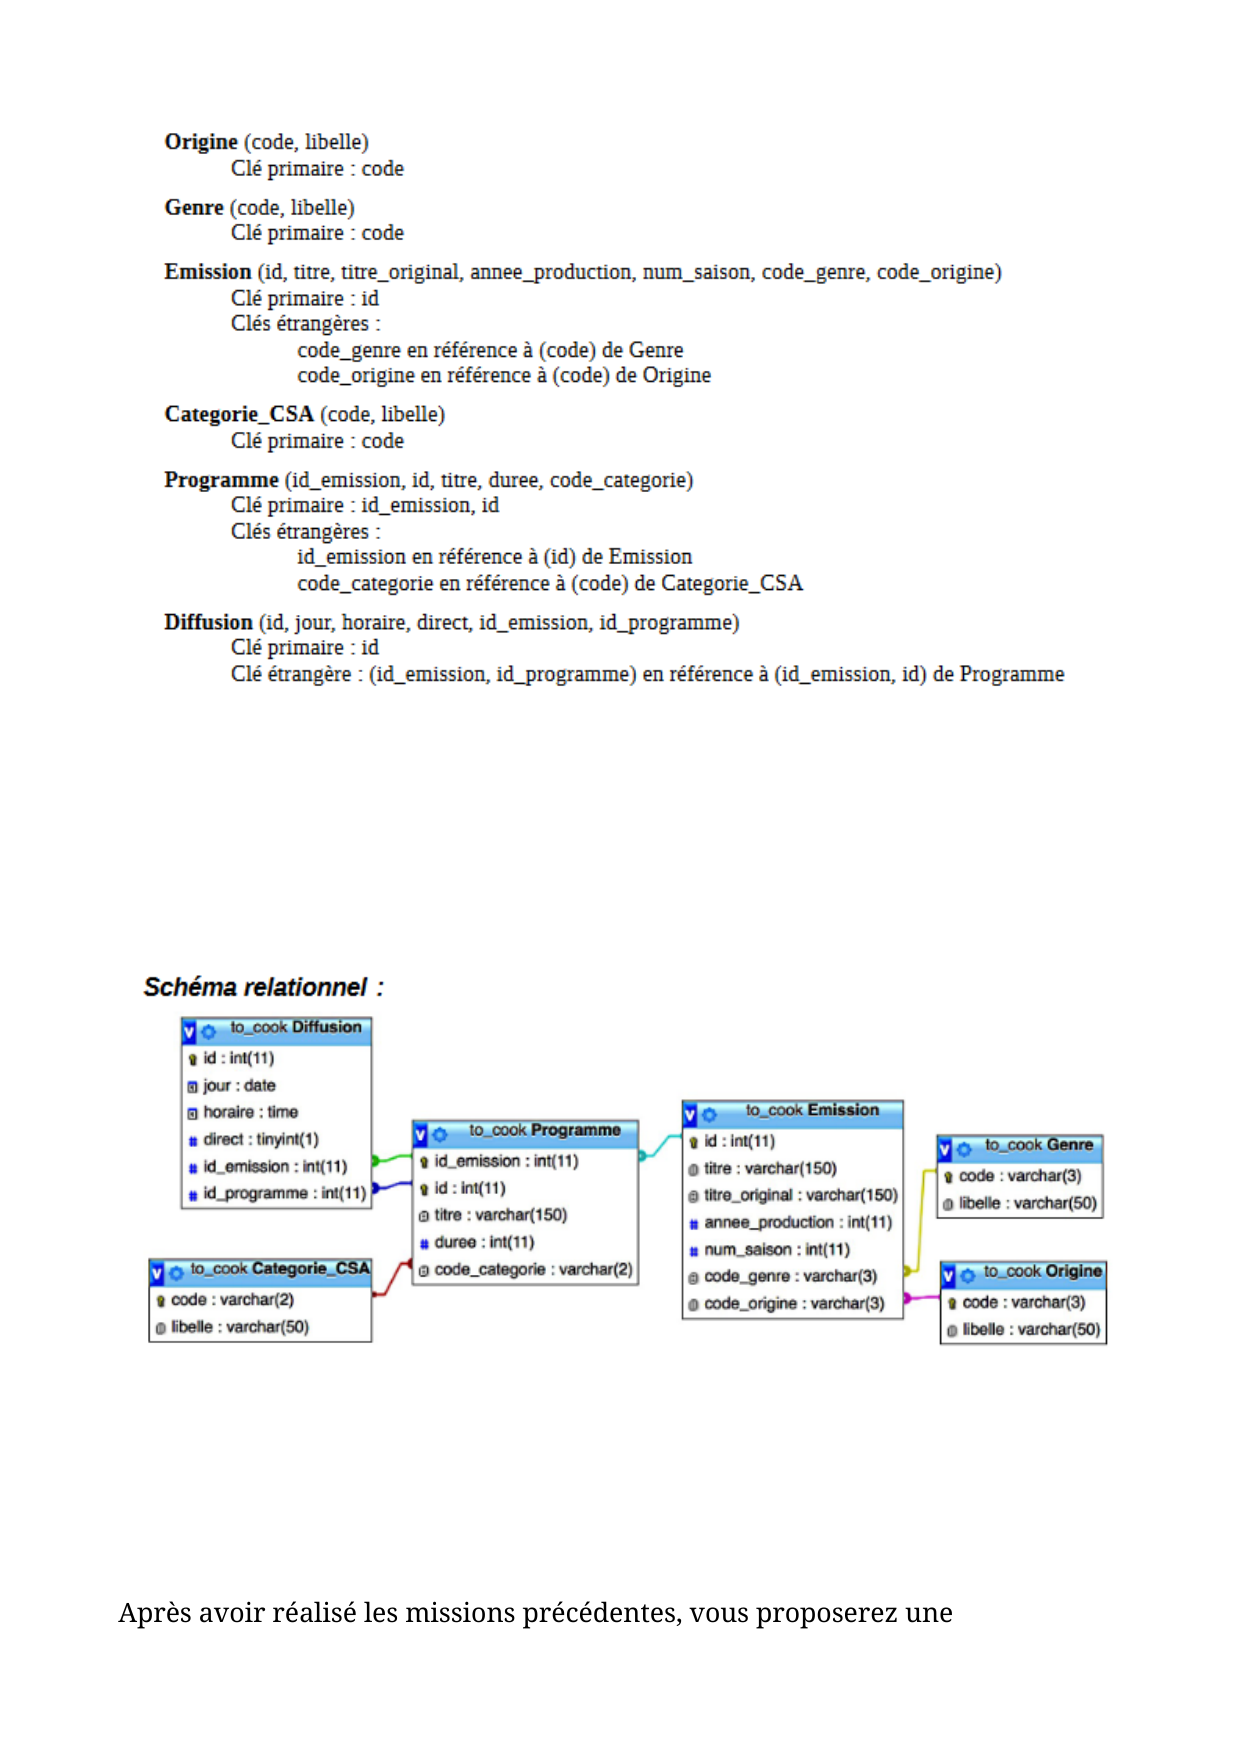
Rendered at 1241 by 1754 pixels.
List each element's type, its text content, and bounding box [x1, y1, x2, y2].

picture [140, 118, 1095, 697]
picture [133, 968, 1131, 1365]
text Après avoir réalisé les missions précédentes, vous proposerez une [118, 1594, 1122, 1630]
